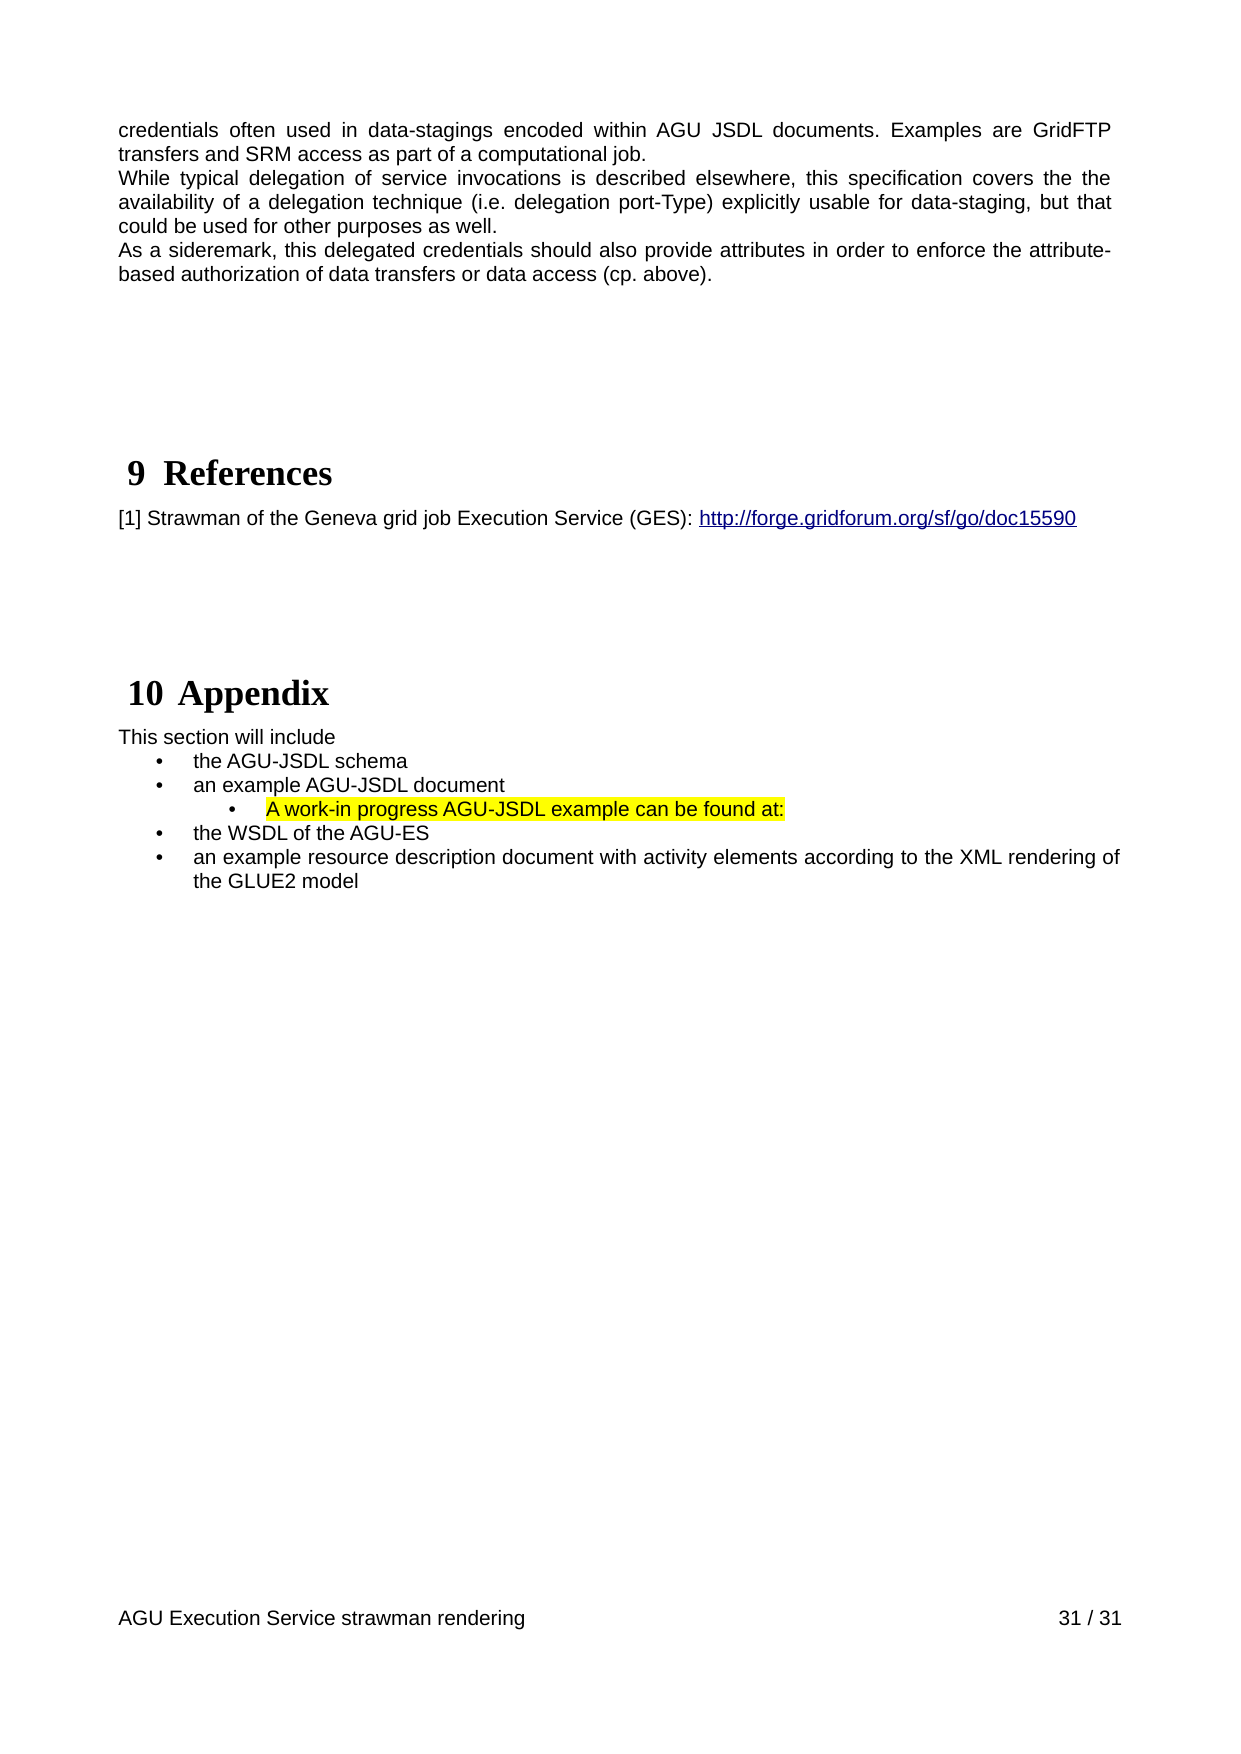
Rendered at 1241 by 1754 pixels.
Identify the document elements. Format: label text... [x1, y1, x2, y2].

list A work-in progress AGU-JSDL example can be found at: [228, 797, 1113, 821]
list the AGU-JSDL schema [156, 749, 1122, 773]
list an example resource description document with activity elements according to the XML rendering of the GLUE2 model [156, 844, 1122, 892]
text While typical delegation of service invocations is described elsewhere, this specification covers the the availability of a delegation technique (i.e. delegation port-Type) explicitly usable for data-staging, but that could be used for other purposes as well. [118, 166, 1113, 238]
subtitle Appendix [118, 671, 1122, 713]
list an example AGU-JSDL document [156, 773, 1122, 797]
text credentials often used in data-stagings encoded within AGU JSDL documents. Examples are GridFTP transfers and SRM access as part of a computational job. [118, 118, 1113, 166]
text This section will include [118, 725, 1122, 749]
text As a sideremark, this delegated credentials should also provide attributes in order to enforce the attribute-based authorization of data transfers or data access (cp. above). [118, 238, 1113, 286]
subtitle References [118, 452, 1122, 493]
text [1] Strawman of the Geneva grid job Execution Service (GES): http://forge.gridforum.org/sf/go/doc15590 [118, 505, 1113, 529]
list the WSDL of the AGU-ES [156, 821, 1122, 844]
